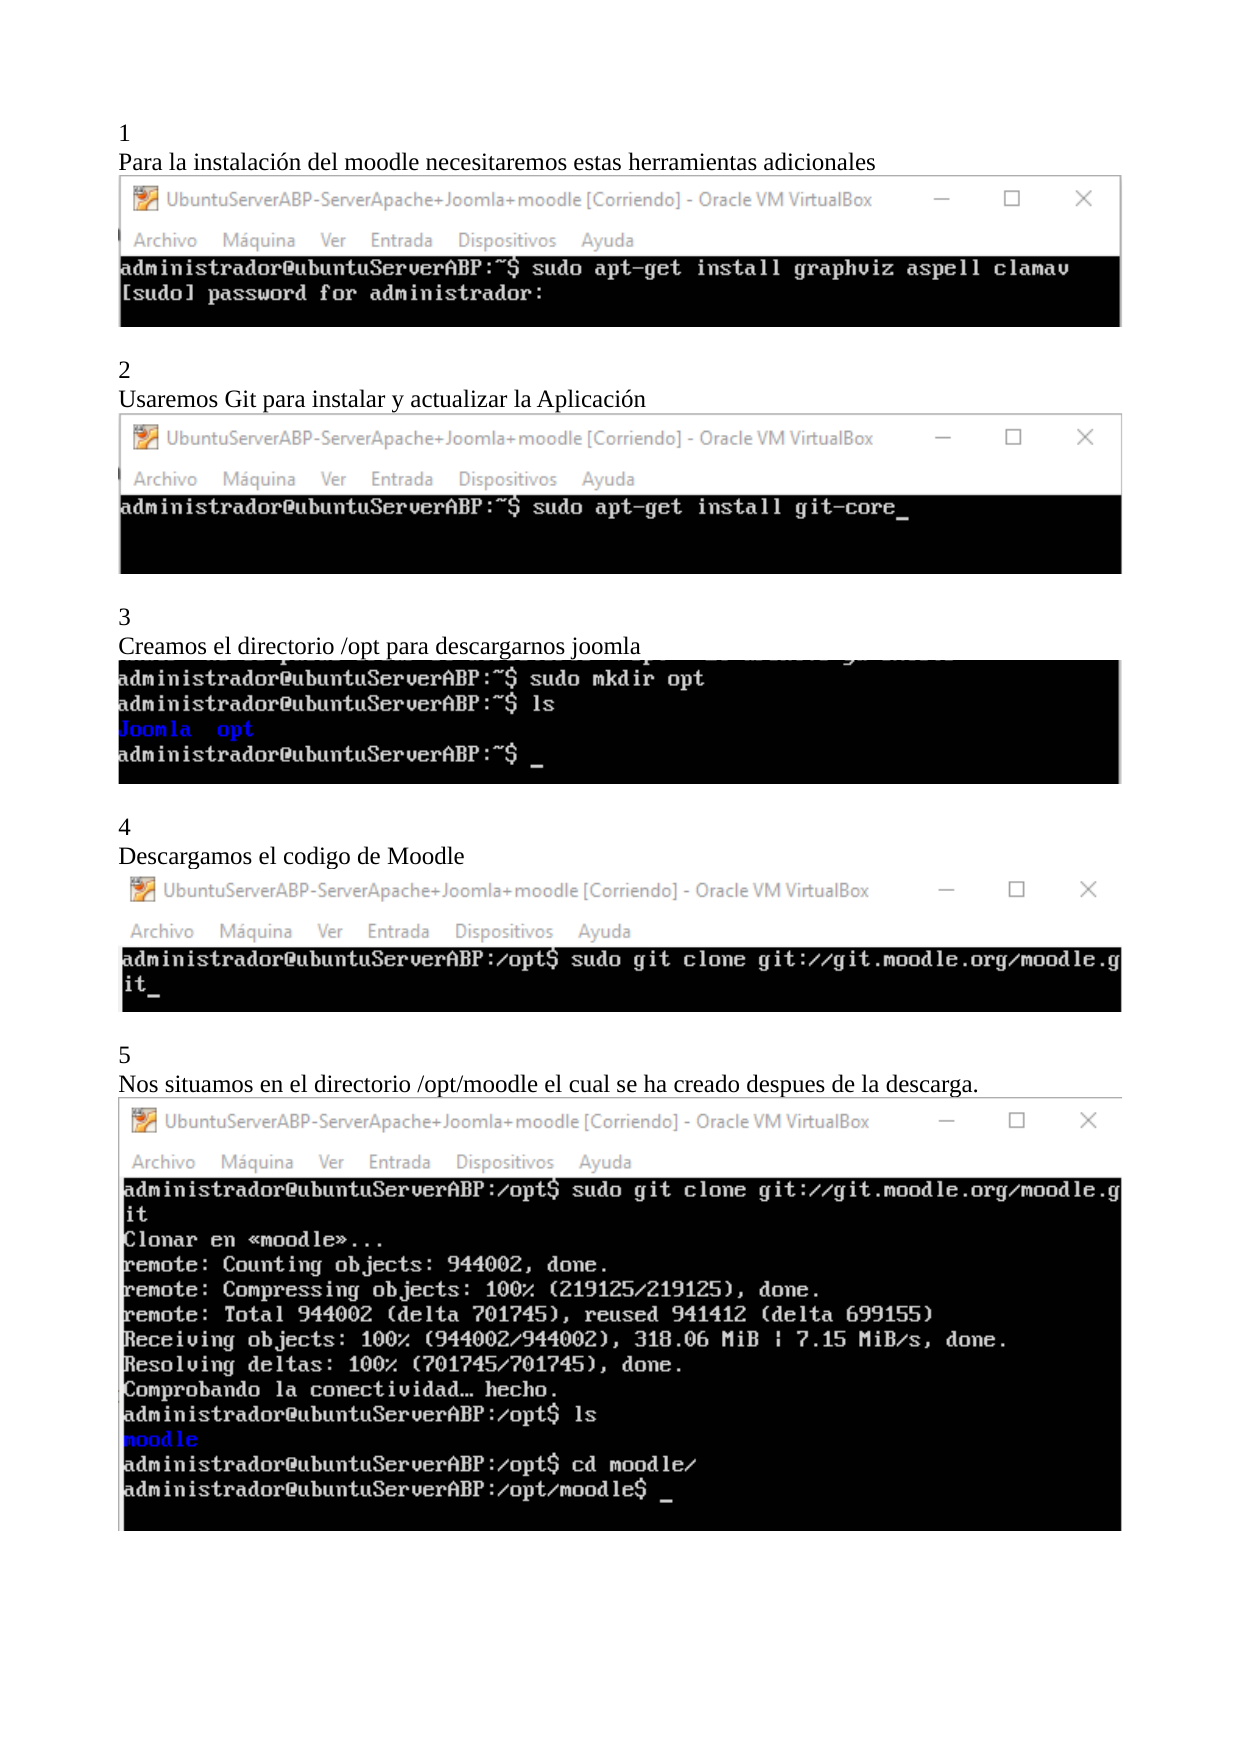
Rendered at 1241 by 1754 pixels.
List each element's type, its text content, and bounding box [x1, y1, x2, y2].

picture [118, 660, 1122, 784]
picture [118, 1097, 1123, 1531]
text Usaremos Git para instalar y actualizar la Aplicación [118, 384, 1122, 413]
picture [118, 175, 1123, 327]
picture [118, 869, 1123, 1012]
text Para la instalación del moodle necesitaremos estas herramientas adicionales [118, 147, 1122, 175]
text 4 [118, 812, 1122, 841]
text 5 [118, 1040, 1122, 1069]
text Creamos el directorio /opt para descargarnos joomla [118, 631, 1122, 660]
text 2 [118, 356, 1122, 384]
text 3 [118, 602, 1122, 631]
picture [118, 413, 1123, 574]
text 1 [118, 118, 1122, 147]
text Descargamos el codigo de Moodle [118, 841, 1122, 869]
text Nos situamos en el directorio /opt/moodle el cual se ha creado despues de la descarga. [118, 1069, 1122, 1097]
